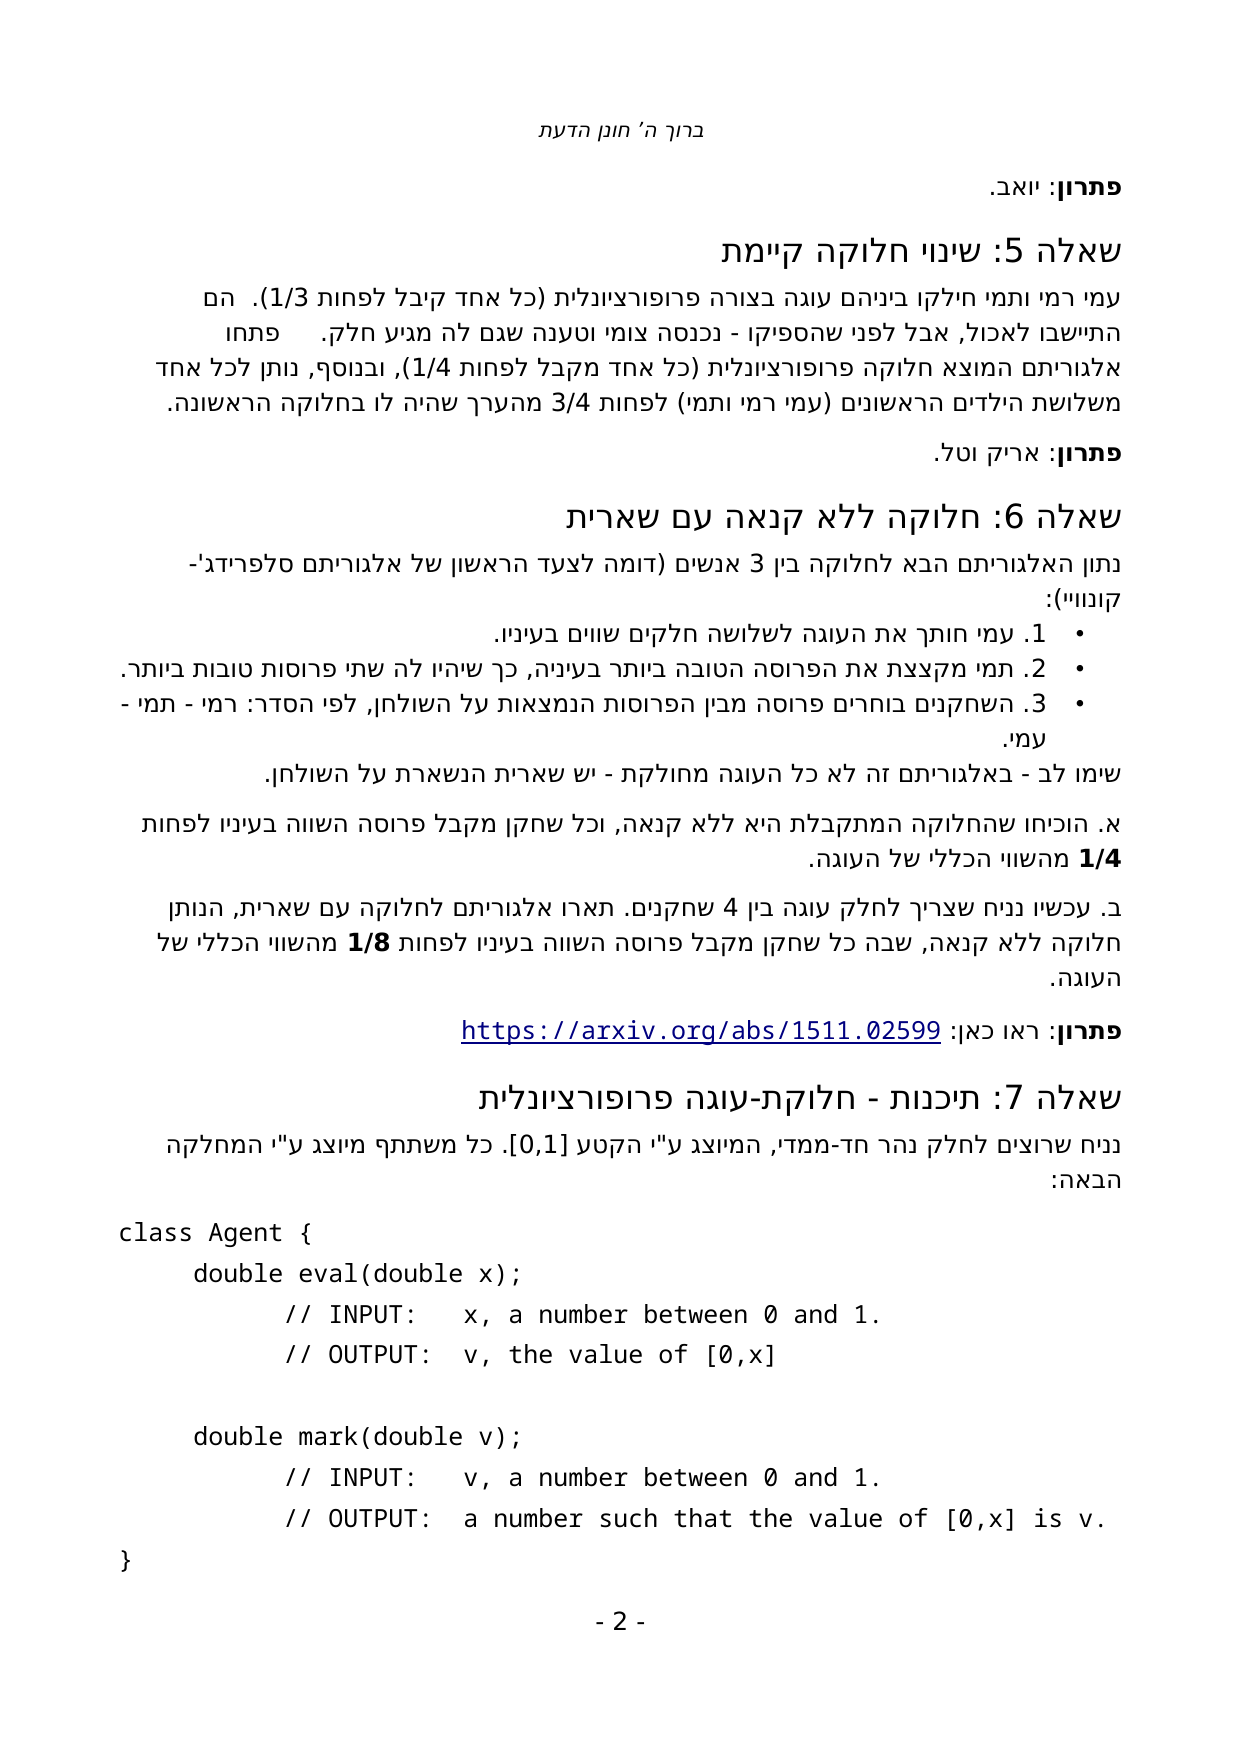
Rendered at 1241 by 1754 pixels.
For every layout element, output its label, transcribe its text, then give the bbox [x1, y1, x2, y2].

text עמי רמי ותמי חילקו ביניהם עוגה בצורה פרופורציונלית (כל אחד קיבל לפחות 1/3). הם התיישבו לאכול, אבל לפני שהספיקו - נכנסה צומי וטענה שגם לה מגיע חלק. פתחו אלגוריתם המוצא חלוקה פרופורציונלית (כל אחד מקבל לפחות 1/4), ובנוסף, נותן לכל אחד משלושת הילדים הראשונים (עמי רמי ותמי) לפחות 3/4 מהערך שהיה לו בחלוקה הראשונה. [118, 283, 1122, 417]
text // INPUT: x, a number between 0 and 1. [118, 1296, 1122, 1330]
subtitle שאלה 7: תיכנות - חלוקת-עוגה פרופורציונלית [118, 1079, 1122, 1118]
text א. הוכיחו שהחלוקה המתקבלת היא ללא קנאה, וכל שחקן מקבל פרוסה השווה בעיניו לפחות 1/4 מהשווי הכללי של העוגה. [118, 809, 1122, 873]
subtitle שאלה 5: שינוי חלוקה קיימת [118, 232, 1122, 271]
text class Agent { [118, 1215, 1122, 1249]
text // OUTPUT: a number such that the value of [0,x] is v. [118, 1501, 1122, 1534]
text פתרון: אריק וטל. [118, 438, 1122, 467]
text נתון האלגוריתם הבא לחלוקה בין 3 אנשים (דומה לצעד הראשון של אלגוריתם סלפרידג'-קונוויי): [118, 549, 1122, 613]
text פתרון: ראו כאן: https://arxiv.org/abs/1511.02599 [118, 1013, 1122, 1047]
text // INPUT: v, a number between 0 and 1. [118, 1460, 1122, 1494]
text double eval(double x); [118, 1256, 1122, 1289]
subtitle שאלה 6: חלוקה ללא קנאה עם שארית [118, 498, 1122, 537]
text ב. עכשיו נניח שצריך לחלק עוגה בין 4 שחקנים. תארו אלגוריתם לחלוקה עם שארית, הנותן חלוקה ללא קנאה, שבה כל שחקן מקבל פרוסה השווה בעיניו לפחות 1/8 מהשווי הכללי של העוגה. [118, 893, 1122, 992]
text // OUTPUT: v, the value of [0,x] [118, 1337, 1122, 1371]
text double mark(double v); [118, 1419, 1122, 1453]
list 1. עמי חותך את העוגה לשלושה חלקים שווים בעיניו. [118, 619, 1084, 648]
text שימו לב - באלגוריתם זה לא כל העוגה מחולקת - יש שארית הנשארת על השולחן. [118, 759, 1122, 788]
text נניח שרוצים לחלק נהר חד-ממדי, המיוצג ע"י הקטע [0,1]. כל משתתף מיוצג ע"י המחלקה הבאה: [118, 1130, 1122, 1194]
text פתרון: יואב. [118, 172, 1122, 201]
text } [118, 1541, 1122, 1575]
list 2. תמי מקצצת את הפרוסה הטובה ביותר בעיניה, כך שיהיו לה שתי פרוסות טובות ביותר. [118, 654, 1084, 683]
list 3. השחקנים בוחרים פרוסה מבין הפרוסות הנמצאות על השולחן, לפי הסדר: רמי - תמי - עמי. [118, 689, 1084, 753]
